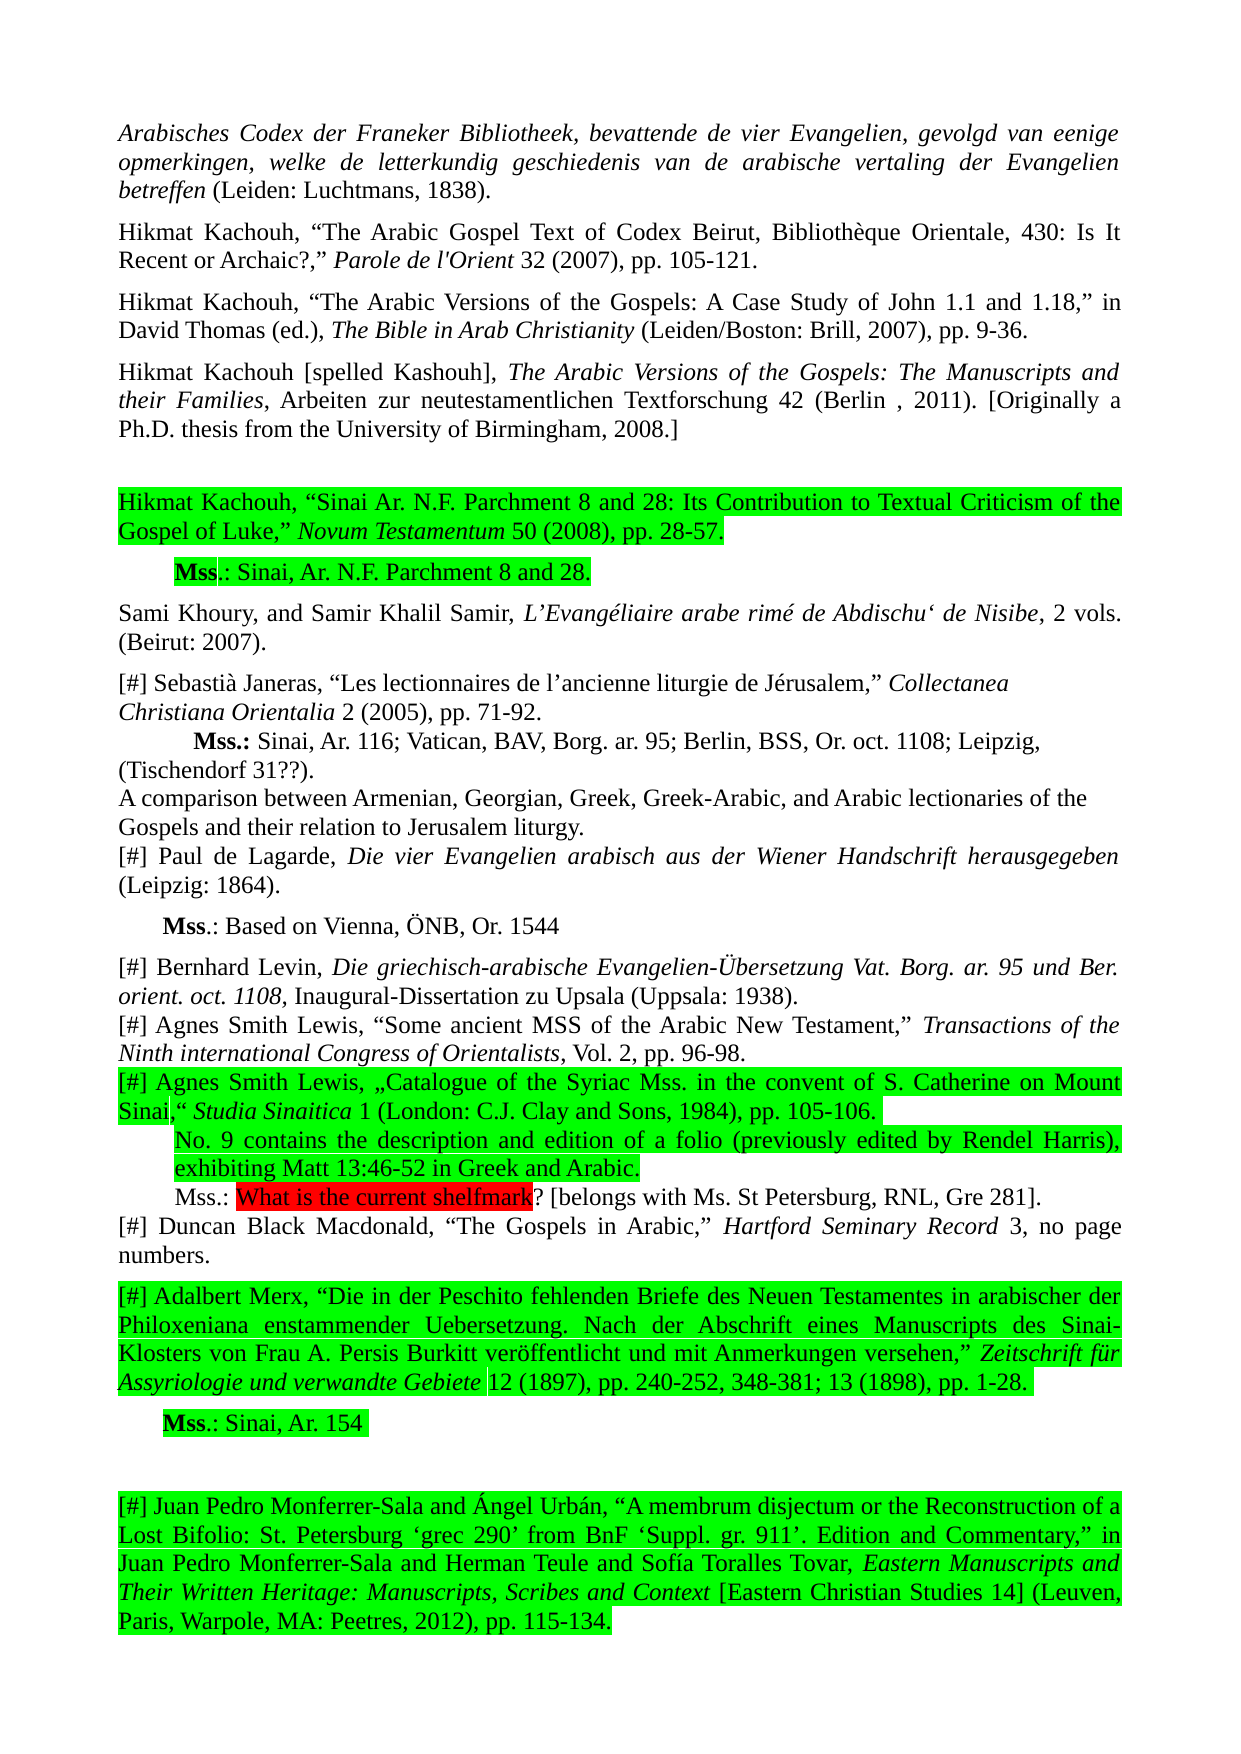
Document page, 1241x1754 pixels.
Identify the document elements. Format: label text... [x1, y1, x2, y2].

text [#] Adalbert Merx, “Die in der Peschito fehlenden Briefe des Neuen Testamentes in arabischer der Philoxeniana enstammender Uebersetzung. Nach der Abschrift eines Manuscripts des Sinai-Klosters von Frau A. Persis Burkitt veröffentlicht und mit Anmerkungen versehen,” Zeitschrift für Assyriologie und verwandte Gebiete 12 (1897), pp. 240-252, 348-381; 13 (1898), pp. 1-28. [118, 1281, 1122, 1396]
text Hikmat Kachouh, “The Arabic Gospel Text of Codex Beirut, Bibliothèque Orientale, 430: Is It Recent or Archaic?,” Parole de l'Orient 32 (2007), pp. 105-121. [118, 217, 1122, 274]
text Mss.: Based on Vienna, ÖNB, Or. 1544 [162, 911, 1122, 940]
text No. 9 contains the description and edition of a folio (previously edited by Rendel Harris), exhibiting Matt 13:46-52 in Greek and Arabic. [174, 1125, 1122, 1182]
text Mss.: What is the current shelfmark? [belongs with Ms. St Petersburg, RNL, Gre 281]. [174, 1182, 1122, 1211]
text Sami Khoury, and Samir Khalil Samir, L’Evangéliaire arabe rimé de Abdischu‘ de Nisibe, 2 vols. (Beirut: 2007). [118, 598, 1122, 656]
text Hikmat Kachouh, “The Arabic Versions of the Gospels: A Case Study of John 1.1 and 1.18,” in David Thomas (ed.), The Bible in Arab Christianity (Leiden/Boston: Brill, 2007), pp. 9-36. [118, 287, 1122, 344]
text [#] Agnes Smith Lewis, „Catalogue of the Syriac Mss. in the convent of S. Catherine on Mount Sinai,“ Studia Sinaitica 1 (London: C.J. Clay and Sons, 1984), pp. 105-106. [118, 1067, 1122, 1125]
text Arabisches Codex der Franeker Bibliotheek, bevattende de vier Evangelien, gevolgd van eenige opmerkingen, welke de letterkundig geschiedenis van de arabische vertaling der Evangelien betreffen (Leiden: Luchtmans, 1838). [118, 118, 1122, 204]
text Hikmat Kachouh, “Sinai Ar. N.F. Parchment 8 and 28: Its Contribution to Textual Criticism of the Gospel of Luke,” Novum Testamentum 50 (2008), pp. 28-57. [118, 487, 1122, 545]
text [#] Agnes Smith Lewis, “Some ancient MSS of the Arabic New Testament,” Transactions of the Ninth international Congress of Orientalists, Vol. 2, pp. 96-98. [118, 1010, 1122, 1067]
text A comparison between Armenian, Georgian, Greek, Greek-Arabic, and Arabic lectionaries of the Gospels and their relation to Jerusalem liturgy. [118, 783, 1122, 841]
text [#] Bernhard Levin, Die griechisch-arabische Evangelien-Übersetzung Vat. Borg. ar. 95 und Ber. orient. oct. 1108, Inaugural-Dissertation zu Upsala (Uppsala: 1938). [118, 952, 1122, 1010]
text Hikmat Kachouh [spelled Kashouh], The Arabic Versions of the Gospels: The Manuscripts and their Families, Arbeiten zur neutestamentlichen Textforschung 42 (Berlin , 2011). [Originally a Ph.D. thesis from the University of Birmingham, 2008.] [118, 357, 1122, 443]
text [#] Duncan Black Macdonald, “The Gospels in Arabic,” Hartford Seminary Record 3, no page numbers. [118, 1211, 1122, 1268]
text [#] Sebastià Janeras, “Les lectionnaires de l’ancienne liturgie de Jérusalem,” Collectanea Christiana Orientalia 2 (2005), pp. 71-92. [118, 668, 1122, 726]
text Mss.: Sinai, Ar. 154 [162, 1408, 1122, 1437]
text [#] Paul de Lagarde, Die vier Evangelien arabisch aus der Wiener Handschrift herausgegeben (Leipzig: 1864). [118, 841, 1122, 898]
text Mss.: Sinai, Ar. 116; Vatican, BAV, Borg. ar. 95; Berlin, BSS, Or. oct. 1108; Leipzig, (Tischendorf 31??). [118, 726, 1122, 783]
text Mss.: Sinai, Ar. N.F. Parchment 8 and 28. [174, 557, 1122, 586]
text [#] Juan Pedro Monferrer-Sala and Ángel Urbán, “A membrum disjectum or the Reconstruction of a Lost Bifolio: St. Petersburg ‘grec 290’ from BnF ‘Suppl. gr. 911’. Edition and Commentary,” in Juan Pedro Monferrer-Sala and Herman Teule and Sofía Toralles Tovar, Eastern Manuscripts and Their Written Heritage: Manuscripts, Scribes and Context [Eastern Christian Studies 14] (Leuven, Paris, Warpole, MA: Peetres, 2012), pp. 115-134. [118, 1491, 1122, 1635]
